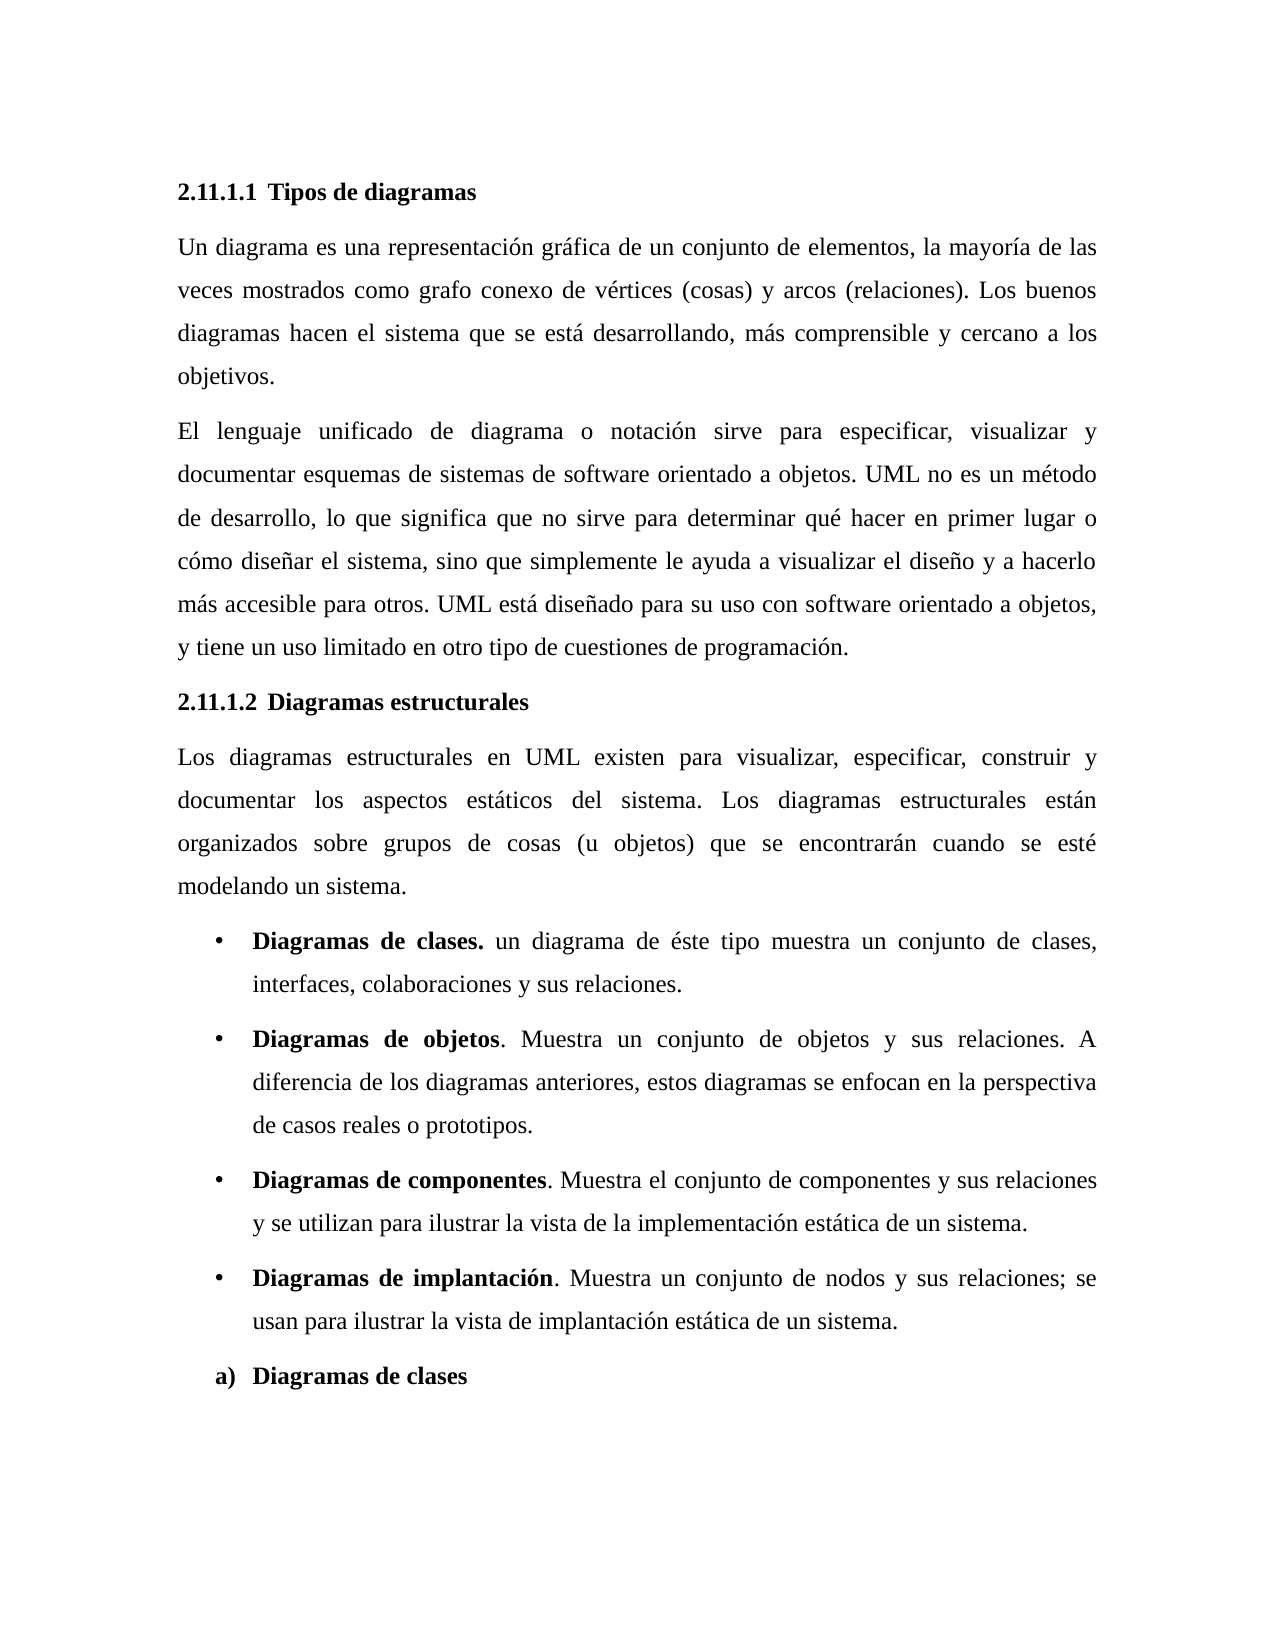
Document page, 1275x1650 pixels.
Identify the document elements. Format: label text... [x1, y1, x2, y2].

list Diagramas de implantación. Muestra un conjunto de nodos y sus relaciones; se usan para ilustrar la vista de implantación estática de un sistema. [215, 1263, 1098, 1335]
subtitle Diagramas estructurales [177, 687, 1098, 716]
list Diagramas de componentes. Muestra el conjunto de componentes y sus relaciones y se utilizan para ilustrar la vista de la implementación estática de un sistema. [215, 1165, 1098, 1237]
list Diagramas de clases. un diagrama de éste tipo muestra un conjunto de clases, interfaces, colaboraciones y sus relaciones. [215, 926, 1098, 998]
text Los diagramas estructurales en UML existen para visualizar, especificar, construir y documentar los aspectos estáticos del sistema. Los diagramas estructurales están organizados sobre grupos de cosas (u objetos) que se encontrarán cuando se esté modelando un sistema. [177, 742, 1098, 900]
text El lenguaje unificado de diagrama o notación sirve para especificar, visualizar y documentar esquemas de sistemas de software orientado a objetos. UML no es un método de desarrollo, lo que significa que no sirve para determinar qué hacer en primer lugar o cómo diseñar el sistema, sino que simplemente le ayuda a visualizar el diseño y a hacerlo más accesible para otros. UML está diseñado para su uso con software orientado a objetos, y tiene un uso limitado en otro tipo de cuestiones de programación. [177, 416, 1098, 661]
subtitle Tipos de diagramas [177, 177, 1098, 206]
list Diagramas de objetos. Muestra un conjunto de objetos y sus relaciones. A diferencia de los diagramas anteriores, estos diagramas se enfocan en la perspectiva de casos reales o prototipos. [215, 1024, 1098, 1139]
list Diagramas de clases [215, 1361, 1098, 1390]
text Un diagrama es una representación gráfica de un conjunto de elementos, la mayoría de las veces mostrados como grafo conexo de vértices (cosas) y arcos (relaciones). Los buenos diagramas hacen el sistema que se está desarrollando, más comprensible y cercano a los objetivos. [177, 232, 1098, 390]
